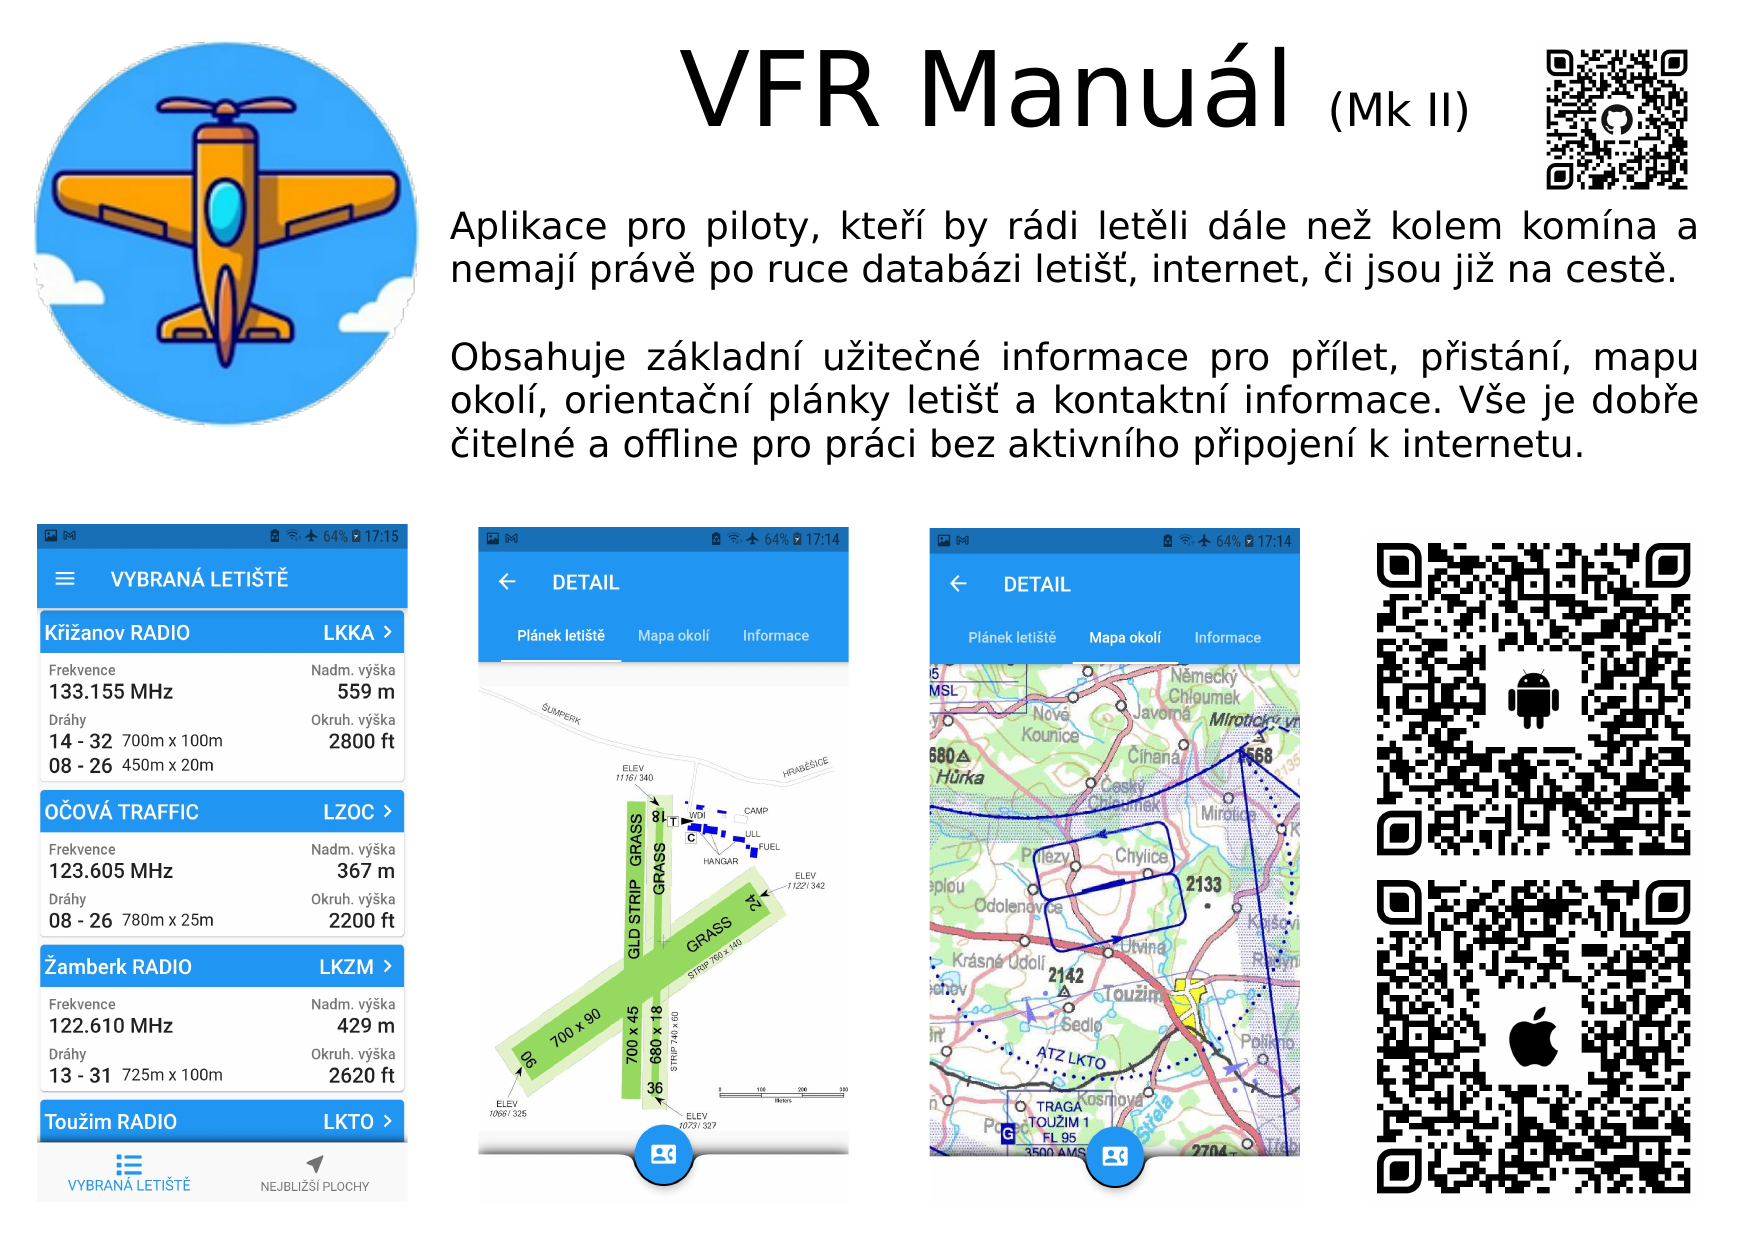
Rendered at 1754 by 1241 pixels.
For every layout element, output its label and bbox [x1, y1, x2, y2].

picture [33, 41, 419, 427]
picture [37, 524, 408, 1202]
picture [1540, 42, 1695, 197]
picture [478, 527, 849, 1205]
picture [929, 528, 1300, 1207]
picture [1364, 530, 1703, 1206]
